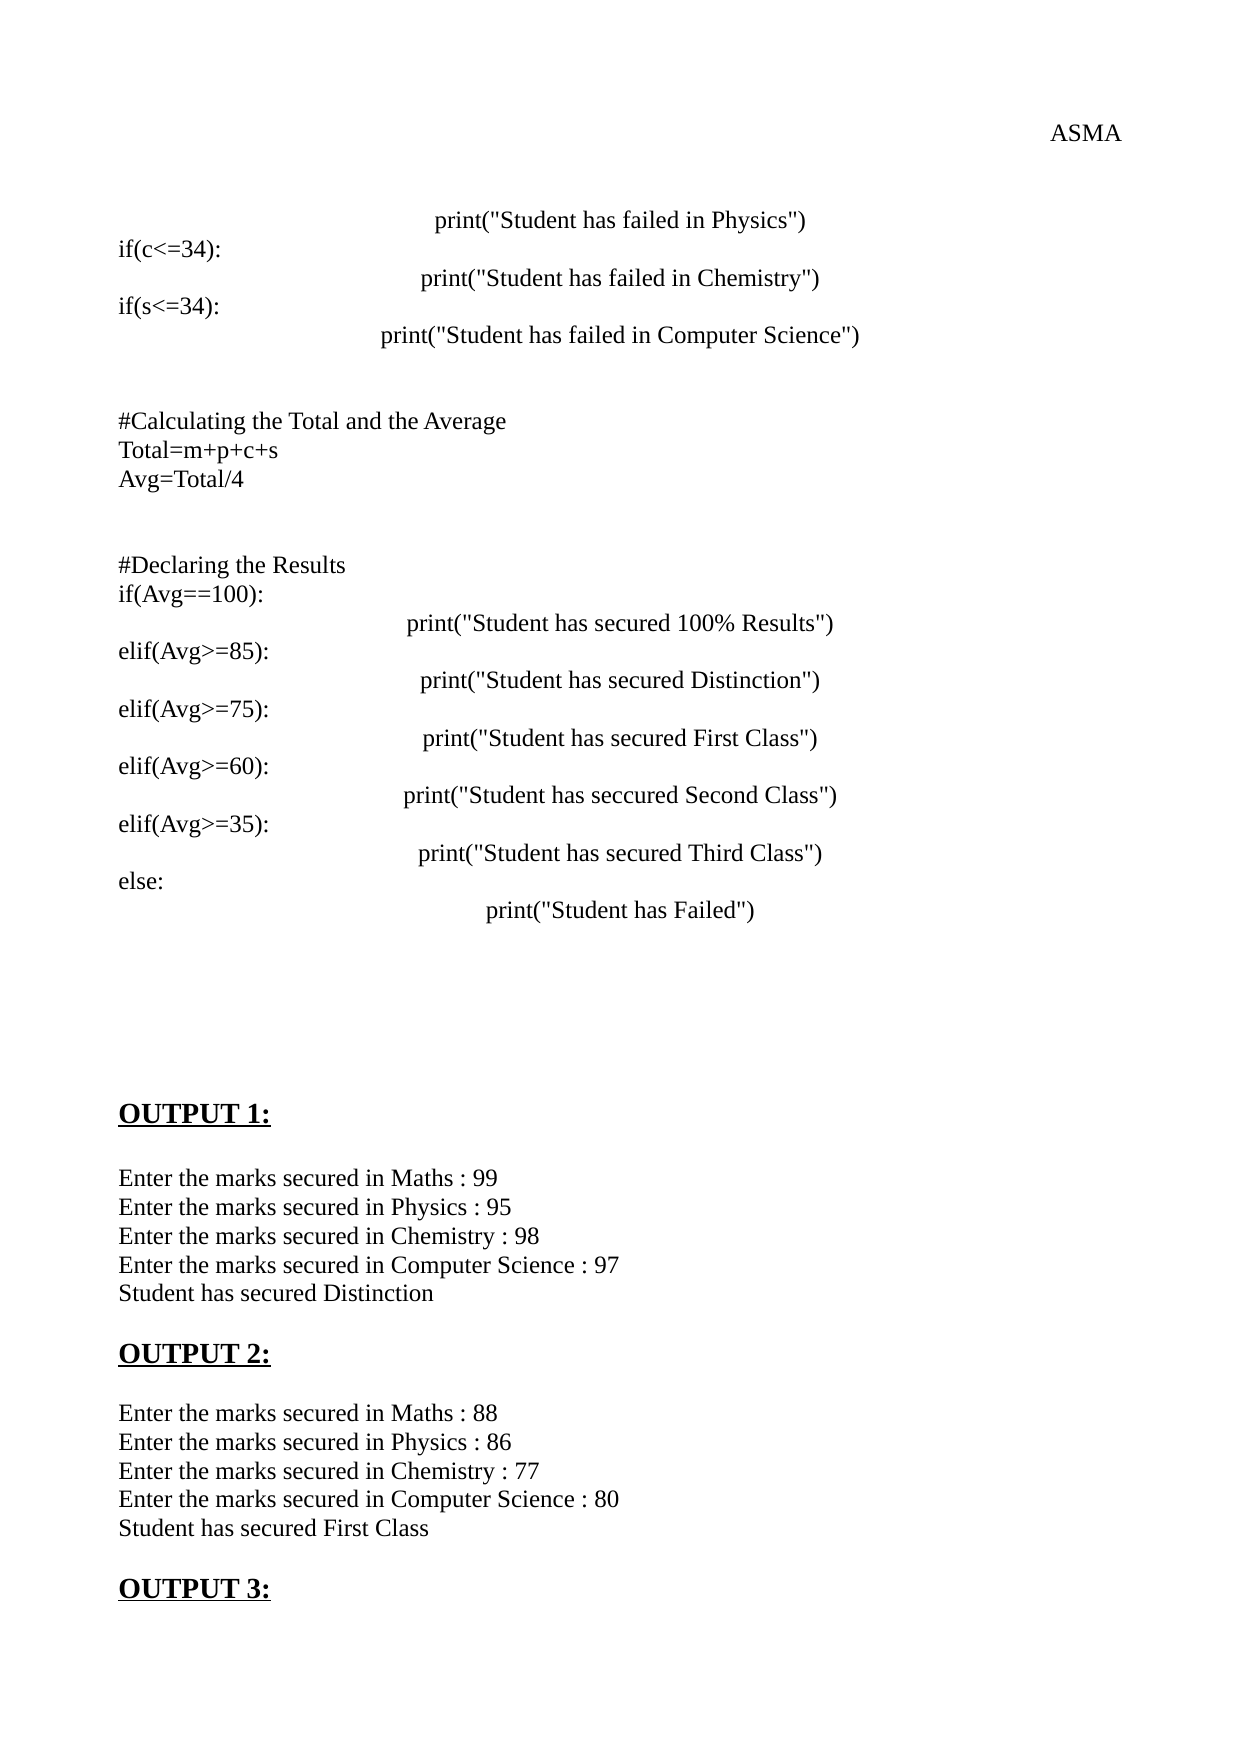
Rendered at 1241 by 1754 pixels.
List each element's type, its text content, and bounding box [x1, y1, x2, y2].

text print("Student has Failed") [118, 895, 1122, 924]
text Total=m+p+c+s [118, 435, 1122, 464]
text Enter the marks secured in Physics : 95 [118, 1192, 1122, 1221]
text Enter the marks secured in Maths : 99 [118, 1163, 1122, 1192]
text Enter the marks secured in Maths : 88 [118, 1398, 1122, 1427]
text Student has secured Distinction [118, 1278, 1122, 1307]
text print("Student has secured First Class") [118, 723, 1122, 751]
text if(Avg==100): [118, 579, 1122, 608]
text #Declaring the Results [118, 550, 1122, 579]
text OUTPUT 2: [118, 1336, 1122, 1369]
text #Calculating the Total and the Average [118, 406, 1122, 435]
text elif(Avg>=60): [118, 751, 1122, 780]
text Enter the marks secured in Chemistry : 98 [118, 1221, 1122, 1250]
text print("Student has secured 100% Results") [118, 608, 1122, 636]
text elif(Avg>=85): [118, 636, 1122, 665]
text print("Student has failed in Physics") [118, 205, 1122, 234]
text else: [118, 866, 1122, 895]
text if(c<=34): [118, 234, 1122, 263]
text print("Student has secured Distinction") [118, 665, 1122, 694]
text Enter the marks secured in Computer Science : 97 [118, 1250, 1122, 1278]
text Enter the marks secured in Chemistry : 77 [118, 1456, 1122, 1484]
text print("Student has seccured Second Class") [118, 780, 1122, 809]
text print("Student has failed in Computer Science") [118, 320, 1122, 349]
text OUTPUT 3: [118, 1571, 1122, 1604]
text OUTPUT 1: [118, 1096, 1122, 1130]
text Student has secured First Class [118, 1513, 1122, 1542]
text print("Student has failed in Chemistry") [118, 263, 1122, 291]
text Avg=Total/4 [118, 464, 1122, 493]
text Enter the marks secured in Computer Science : 80 [118, 1484, 1122, 1513]
text if(s<=34): [118, 291, 1122, 320]
text print("Student has secured Third Class") [118, 838, 1122, 866]
text elif(Avg>=35): [118, 809, 1122, 838]
text elif(Avg>=75): [118, 694, 1122, 723]
text Enter the marks secured in Physics : 86 [118, 1427, 1122, 1456]
